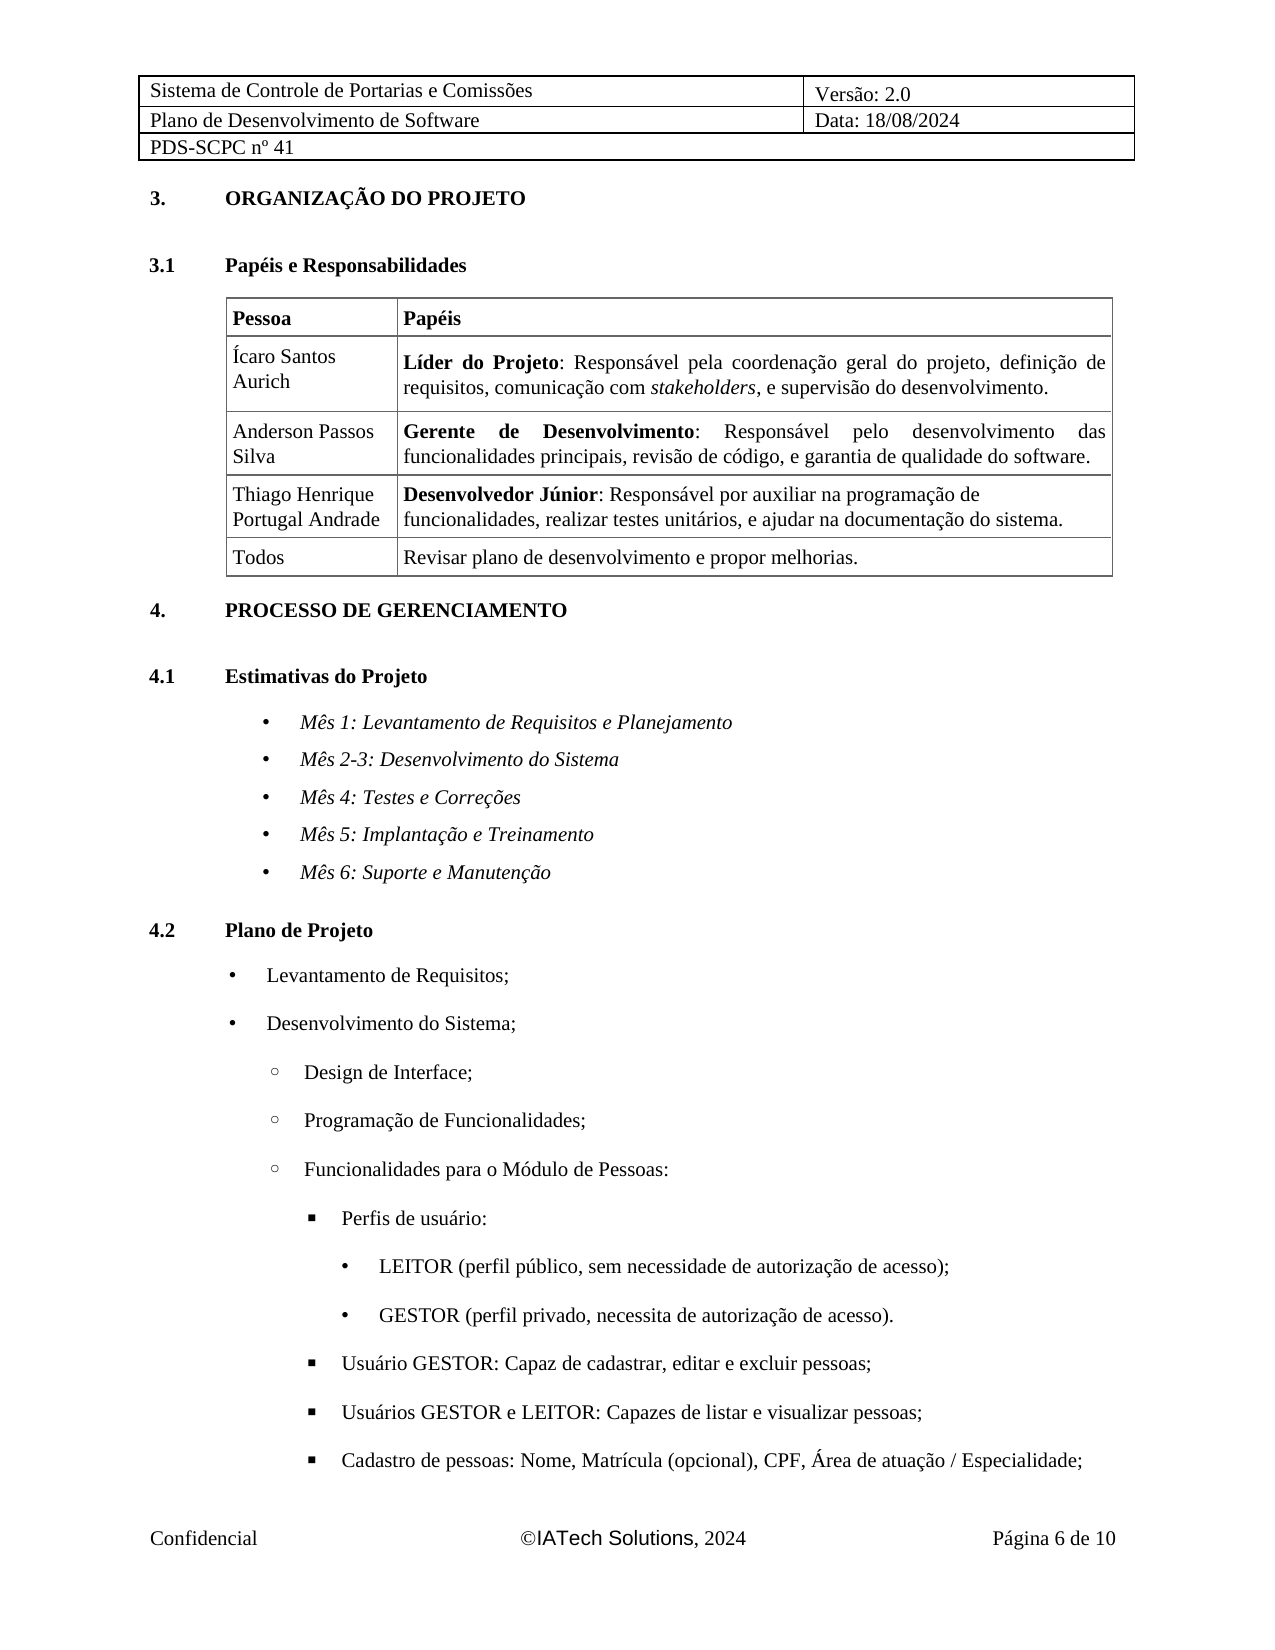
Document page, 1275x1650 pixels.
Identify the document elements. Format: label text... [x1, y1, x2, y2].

table_header Pessoa [227, 299, 397, 335]
list Usuários GESTOR e LEITOR: Capazes de listar e visualizar pessoas; [304, 1399, 1125, 1424]
table_header Papéis [398, 299, 1112, 335]
list Mês 4: Testes e Correções [262, 784, 1125, 809]
list GESTOR (perfil privado, necessita de autorização de acesso). [341, 1302, 1125, 1327]
table_cell Líder do Projeto: Responsável pela coordenação geral do projeto, definição de requisitos, comunicação com stakeholders, e supervisão do desenvolvimento. [398, 335, 1112, 411]
subtitle Organização do Projeto [150, 185, 1125, 210]
list Mês 2-3: Desenvolvimento do Sistema [262, 746, 1125, 771]
list Programação de Funcionalidades; [266, 1108, 1125, 1132]
list Perfis de usuário: [304, 1205, 1125, 1229]
table_cell Anderson Passos Silva [227, 412, 397, 474]
table_cell Desenvolvedor Júnior: Responsável por auxiliar na programação de funcionalidades, realizar testes unitários, e ajudar na documentação do sistema. [398, 474, 1112, 537]
table_cell Thiago Henrique Portugal Andrade [227, 476, 397, 537]
subtitle Processo de Gerenciamento [150, 597, 1125, 622]
subtitle Plano de Projeto [149, 917, 1125, 942]
list Desenvolvimento do Sistema; [229, 1011, 1125, 1035]
list Mês 5: Implantação e Treinamento [262, 821, 1125, 846]
list LEITOR (perfil público, sem necessidade de autorização de acesso); [341, 1254, 1125, 1278]
table_cell Ícaro Santos Aurich [227, 337, 397, 411]
list Mês 1: Levantamento de Requisitos e Planejamento [262, 709, 1125, 734]
list Design de Interface; [266, 1060, 1125, 1084]
subtitle Papéis e Responsabilidades [149, 252, 1125, 277]
list Mês 6: Suporte e Manutenção [262, 859, 1125, 884]
subtitle Estimativas do Projeto [149, 663, 1125, 688]
table_cell Gerente de Desenvolvimento: Responsável pelo desenvolvimento das funcionalidades principais, revisão de código, e garantia de qualidade do software. [398, 411, 1112, 474]
list Funcionalidades para o Módulo de Pessoas: [266, 1157, 1125, 1181]
table_cell Todos [227, 538, 397, 575]
list Levantamento de Requisitos; [229, 963, 1125, 987]
table_cell Revisar plano de desenvolvimento e propor melhorias. [398, 537, 1112, 575]
list Usuário GESTOR: Capaz de cadastrar, editar e excluir pessoas; [304, 1351, 1125, 1375]
list Cadastro de pessoas: Nome, Matrícula (opcional), CPF, Área de atuação / Especialidade; [304, 1448, 1125, 1472]
